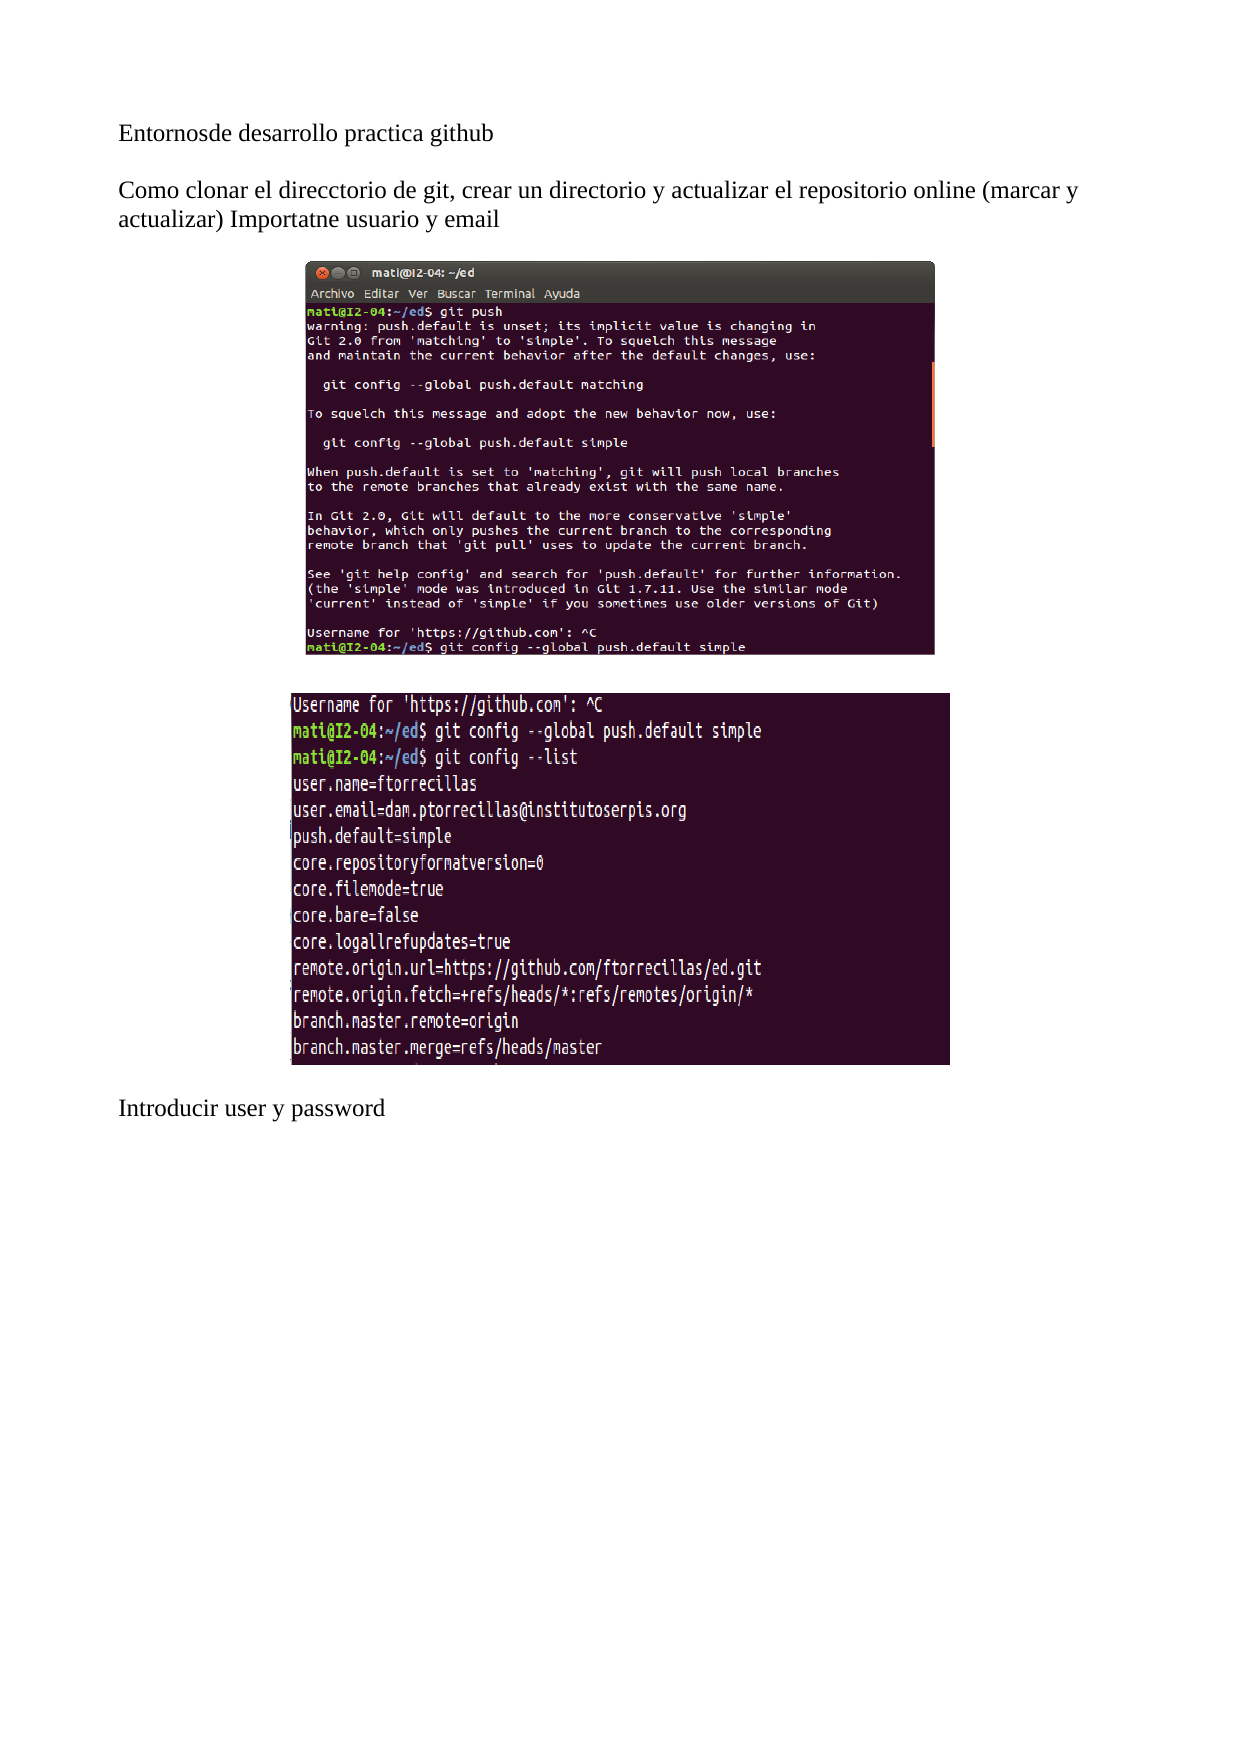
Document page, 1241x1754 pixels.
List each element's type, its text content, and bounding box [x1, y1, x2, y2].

text Entornosde desarrollo practica github [118, 118, 1122, 147]
picture [305, 261, 935, 655]
text Como clonar el direcctorio de git, crear un directorio y actualizar el repositorio online (marcar y actualizar) Importatne usuario y email [118, 176, 1122, 233]
picture [290, 693, 950, 1065]
text Introducir user y password [118, 1093, 1122, 1122]
